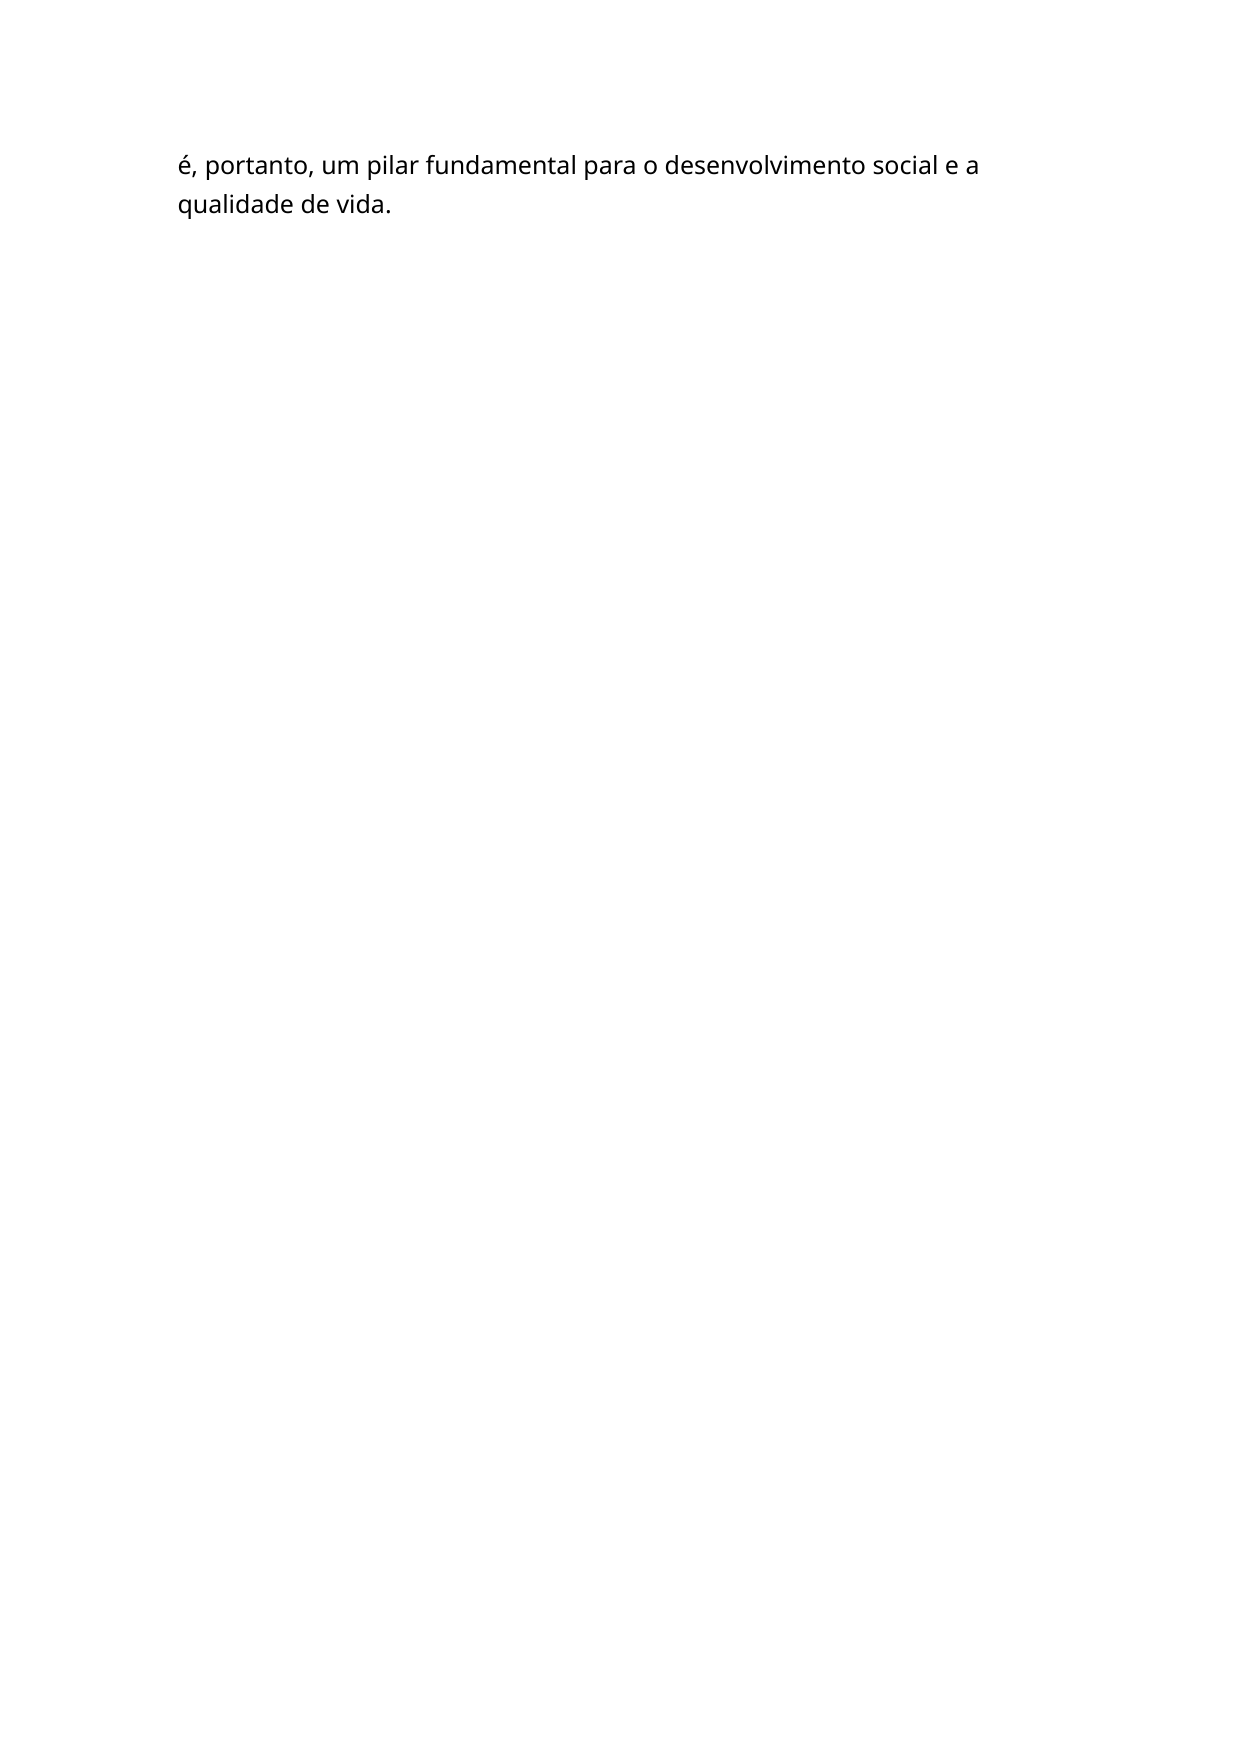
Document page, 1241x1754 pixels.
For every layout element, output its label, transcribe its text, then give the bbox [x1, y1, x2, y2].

text é, portanto, um pilar fundamental para o desenvolvimento social e a qualidade de vida. [177, 148, 1063, 221]
